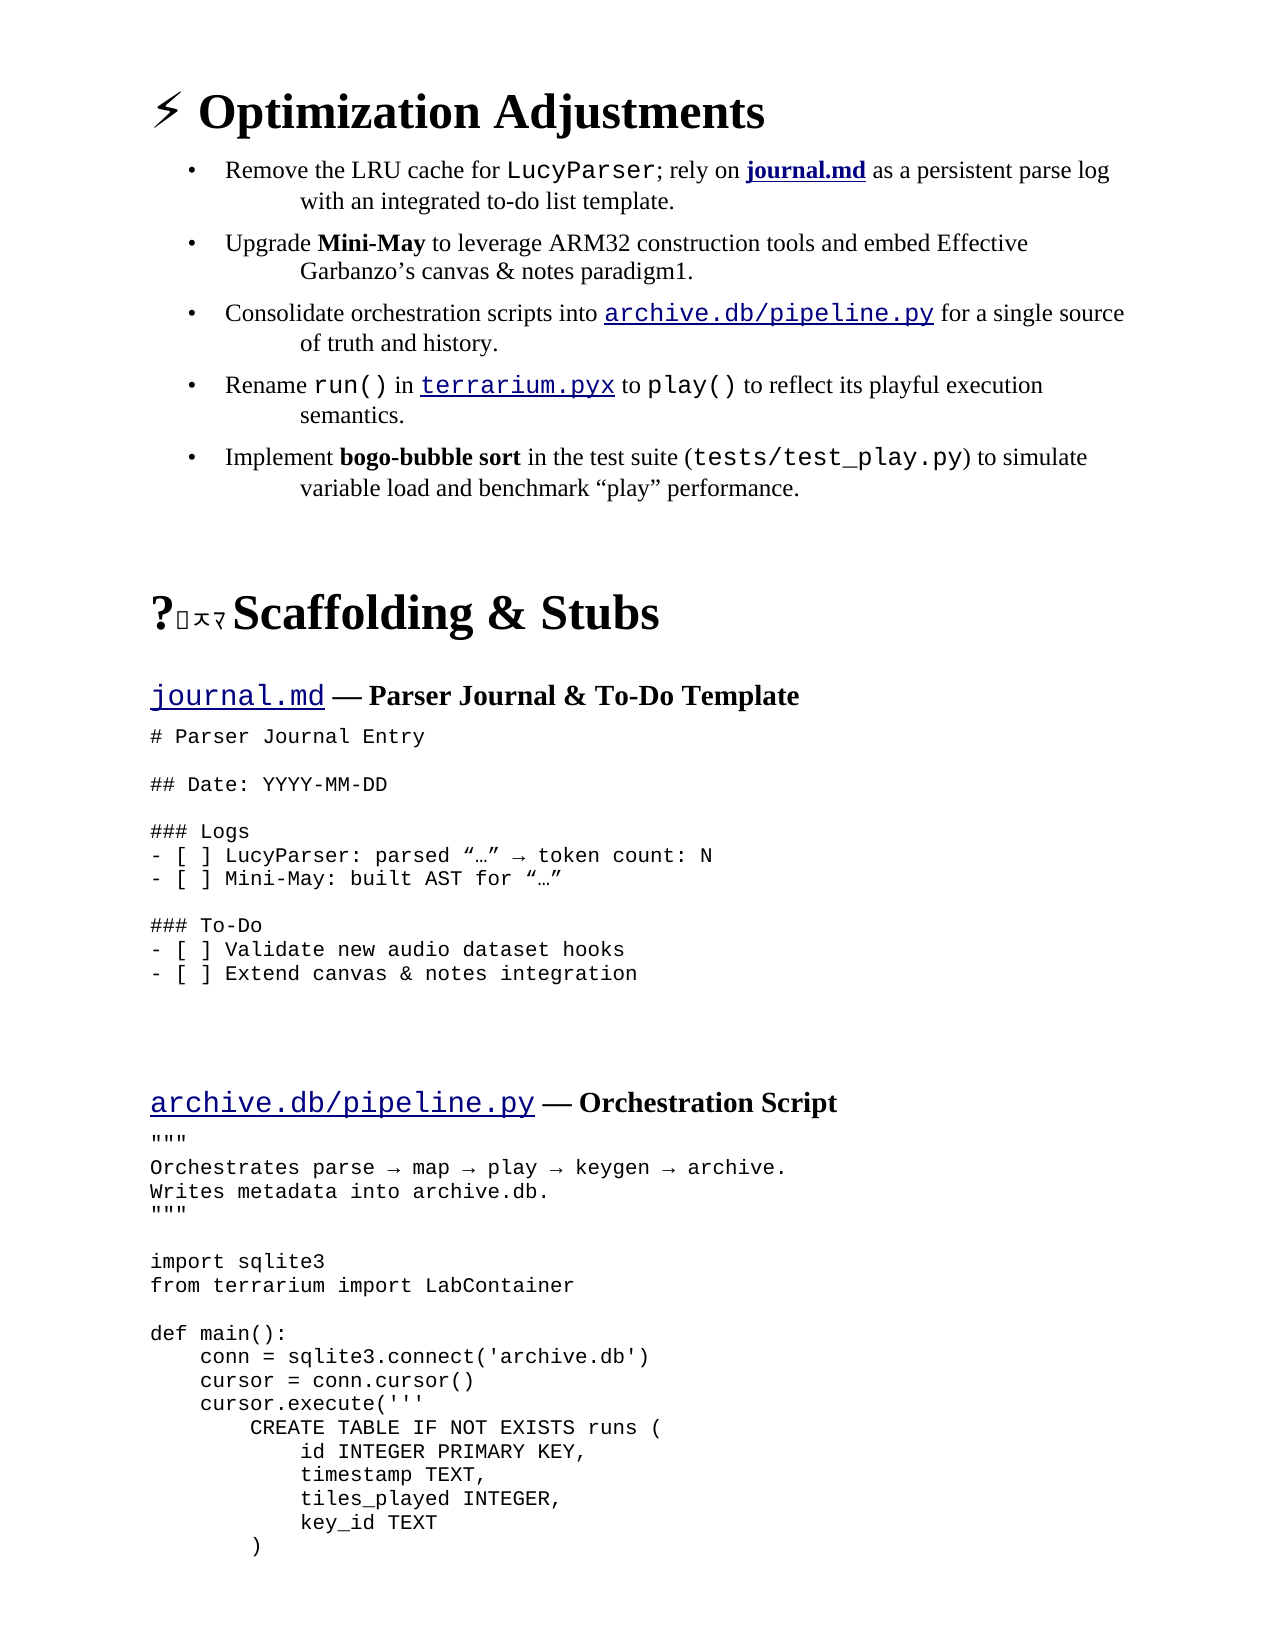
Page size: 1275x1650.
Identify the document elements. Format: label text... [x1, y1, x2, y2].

text journal.md — Parser Journal & To-Do Template [150, 678, 1125, 714]
text cursor = conn.cursor() [150, 1370, 1125, 1393]
text id INTEGER PRIMARY KEY, [150, 1441, 1125, 1464]
text ?￯ﾸﾏ Scaffolding & Stubs [150, 583, 1125, 640]
list Consolidate orchestration scripts into archive.db/pipeline.py for a single source of truth and history. [187, 298, 1125, 357]
text archive.db/pipeline.py — Orchestration Script [150, 1085, 1125, 1121]
text - [ ] Extend canvas & notes integration [150, 963, 1125, 986]
text conn = sqlite3.connect('archive.db') [150, 1346, 1125, 1370]
text ### Logs [150, 821, 1125, 844]
text ⚡ Optimization Adjustments [150, 75, 1125, 143]
text ### To-Do [150, 916, 1125, 939]
list Upgrade Mini-May to leverage ARM32 construction tools and embed Effective Garbanzo’s canvas & notes paradigm1. [187, 228, 1125, 285]
text CREATE TABLE IF NOT EXISTS runs ( [150, 1417, 1125, 1441]
text from terrarium import LabContainer [150, 1275, 1125, 1299]
text def main(): [150, 1322, 1125, 1346]
list Rename run() in terrarium.pyx to play() to reflect its playful execution semantics. [187, 370, 1125, 429]
text ## Date: YYYY-MM-DD [150, 774, 1125, 797]
list Implement bogo-bubble sort in the test suite (tests/test_play.py) to simulate variable load and benchmark “play” performance. [187, 442, 1125, 501]
text timestamp TEXT, [150, 1464, 1125, 1488]
list Remove the LRU cache for LucyParser; rely on journal.md as a persistent parse log with an integrated to-do list template. [187, 156, 1125, 215]
text ) [150, 1535, 1125, 1559]
text import sqlite3 [150, 1252, 1125, 1275]
text Orchestrates parse → map → play → keygen → archive. [150, 1157, 1125, 1181]
text key_id TEXT [150, 1512, 1125, 1535]
text - [ ] Mini-May: built AST for “…” [150, 868, 1125, 892]
text tiles_played INTEGER, [150, 1488, 1125, 1512]
text # Parser Journal Entry [150, 726, 1125, 750]
text """ [150, 1133, 1125, 1157]
text cursor.execute(''' [150, 1393, 1125, 1417]
text - [ ] Validate new audio dataset hooks [150, 939, 1125, 963]
text Writes metadata into archive.db. [150, 1181, 1125, 1204]
text """ [150, 1204, 1125, 1228]
text - [ ] LucyParser: parsed “…” → token count: N [150, 844, 1125, 868]
